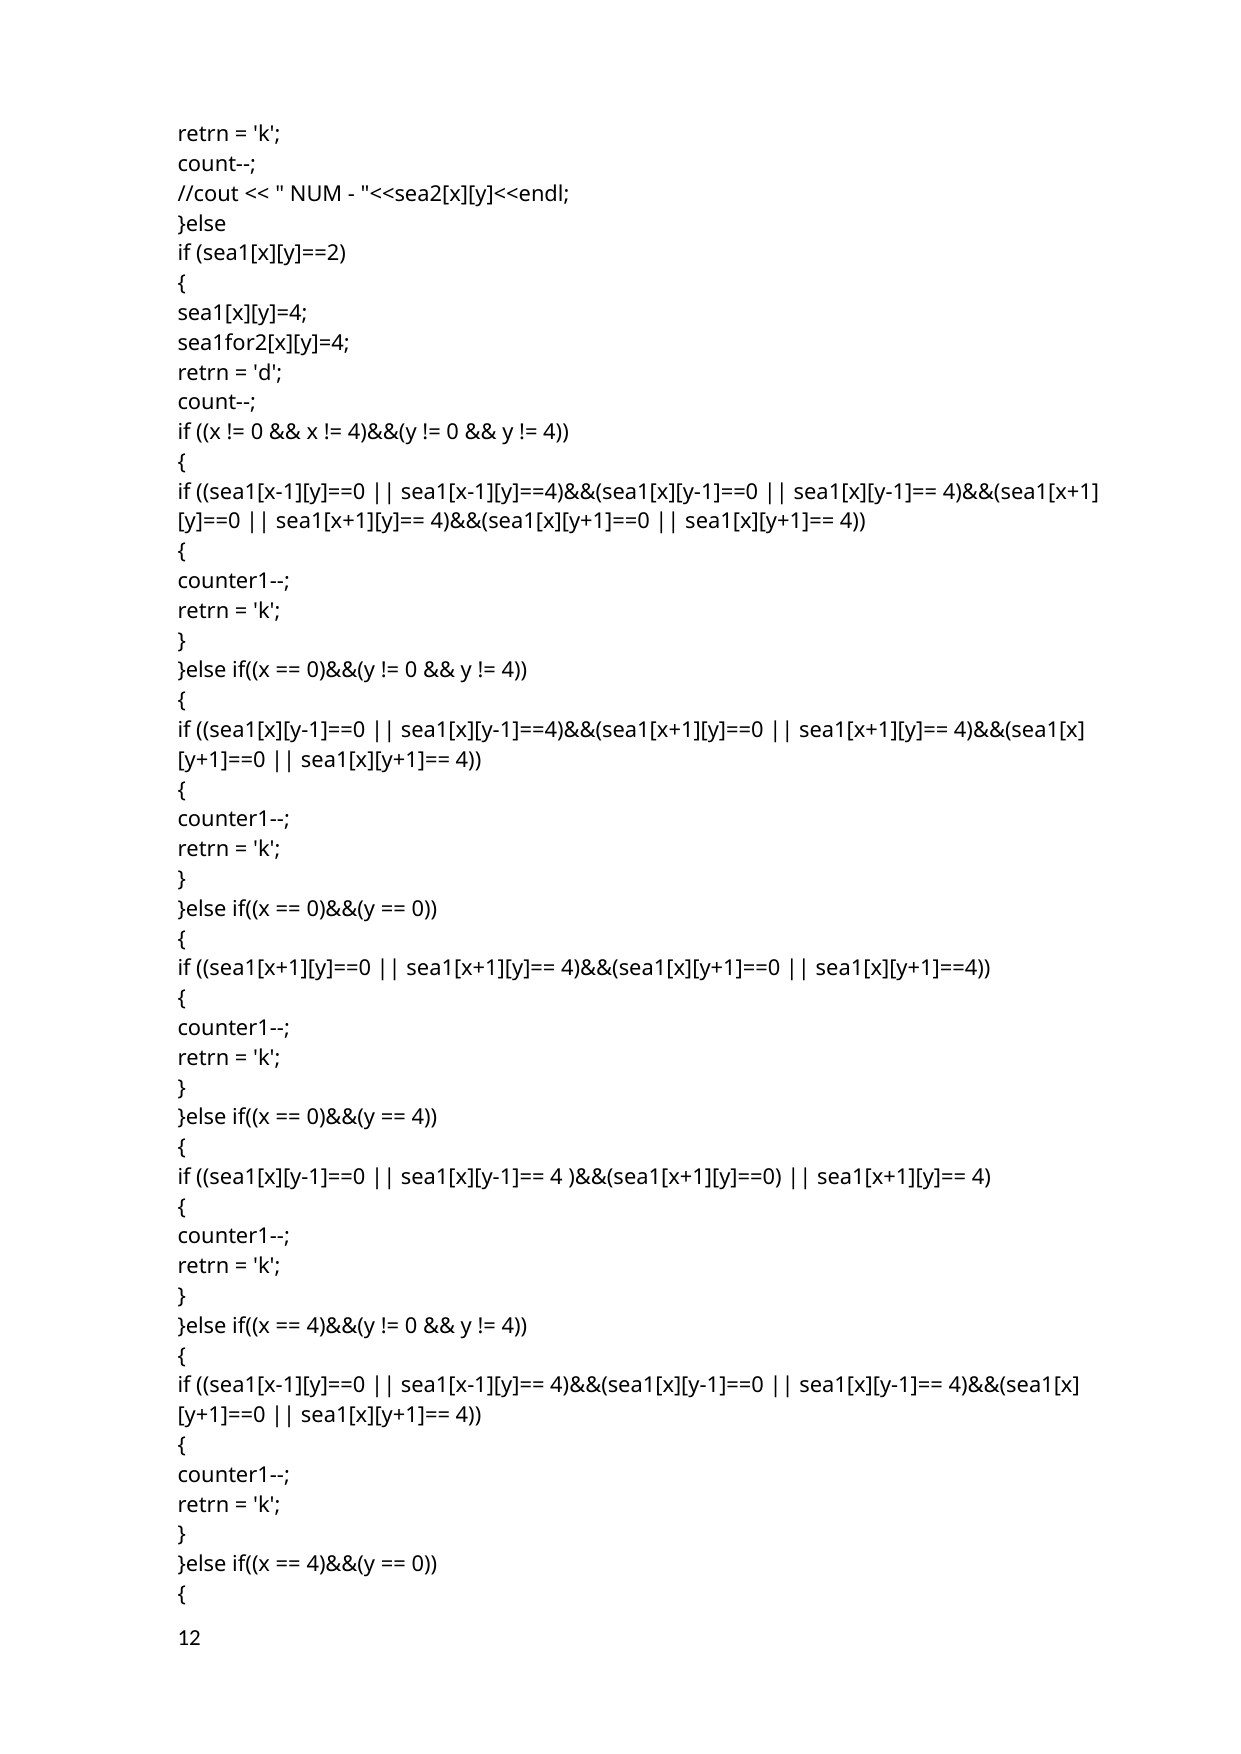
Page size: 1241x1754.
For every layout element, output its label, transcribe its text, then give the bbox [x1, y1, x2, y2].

text { [177, 1578, 1152, 1608]
text { [177, 1191, 1152, 1220]
text counter1--; [177, 1220, 1152, 1250]
text sea1for2[x][y]=4; [177, 327, 1152, 356]
text } [177, 1071, 1152, 1101]
text { [177, 684, 1152, 714]
text sea1[x][y]=4; [177, 297, 1152, 327]
text count--; [177, 148, 1152, 178]
text retrn = 'k'; [177, 1042, 1152, 1071]
text //cout << " NUM - "<<sea2[x][y]<<endl; [177, 178, 1152, 207]
text { [177, 446, 1152, 476]
text retrn = 'k'; [177, 118, 1152, 148]
text counter1--; [177, 803, 1152, 833]
text { [177, 982, 1152, 1012]
text }else if((x == 0)&&(y == 4)) [177, 1101, 1152, 1131]
text } [177, 1518, 1152, 1548]
text }else [177, 207, 1152, 237]
text if ((sea1[x][y-1]==0 || sea1[x][y-1]== 4 )&&(sea1[x+1][y]==0) || sea1[x+1][y]== 4) [177, 1161, 1152, 1191]
text }else if((x == 4)&&(y == 0)) [177, 1548, 1152, 1578]
text retrn = 'k'; [177, 1250, 1152, 1280]
text { [177, 1339, 1152, 1369]
text counter1--; [177, 565, 1152, 595]
text { [177, 535, 1152, 565]
text }else if((x == 0)&&(y == 0)) [177, 893, 1152, 922]
text } [177, 624, 1152, 654]
text if ((x != 0 && x != 4)&&(y != 0 && y != 4)) [177, 416, 1152, 446]
text retrn = 'd'; [177, 356, 1152, 386]
text { [177, 267, 1152, 297]
text count--; [177, 386, 1152, 416]
text retrn = 'k'; [177, 595, 1152, 624]
text retrn = 'k'; [177, 1488, 1152, 1518]
text { [177, 1429, 1152, 1459]
text }else if((x == 0)&&(y != 0 && y != 4)) [177, 654, 1152, 684]
text counter1--; [177, 1012, 1152, 1042]
text if ((sea1[x][y-1]==0 || sea1[x][y-1]==4)&&(sea1[x+1][y]==0 || sea1[x+1][y]== 4)&&(sea1[x][y+1]==0 || sea1[x][y+1]== 4)) [177, 714, 1152, 773]
text { [177, 1131, 1152, 1161]
text { [177, 773, 1152, 803]
text if (sea1[x][y]==2) [177, 237, 1152, 267]
text } [177, 863, 1152, 893]
text }else if((x == 4)&&(y != 0 && y != 4)) [177, 1310, 1152, 1339]
text if ((sea1[x+1][y]==0 || sea1[x+1][y]== 4)&&(sea1[x][y+1]==0 || sea1[x][y+1]==4)) [177, 952, 1152, 982]
text if ((sea1[x-1][y]==0 || sea1[x-1][y]== 4)&&(sea1[x][y-1]==0 || sea1[x][y-1]== 4)&&(sea1[x][y+1]==0 || sea1[x][y+1]== 4)) [177, 1369, 1152, 1429]
text counter1--; [177, 1459, 1152, 1488]
text retrn = 'k'; [177, 833, 1152, 863]
text } [177, 1280, 1152, 1310]
text if ((sea1[x-1][y]==0 || sea1[x-1][y]==4)&&(sea1[x][y-1]==0 || sea1[x][y-1]== 4)&&(sea1[x+1][y]==0 || sea1[x+1][y]== 4)&&(sea1[x][y+1]==0 || sea1[x][y+1]== 4)) [177, 476, 1152, 535]
text { [177, 922, 1152, 952]
